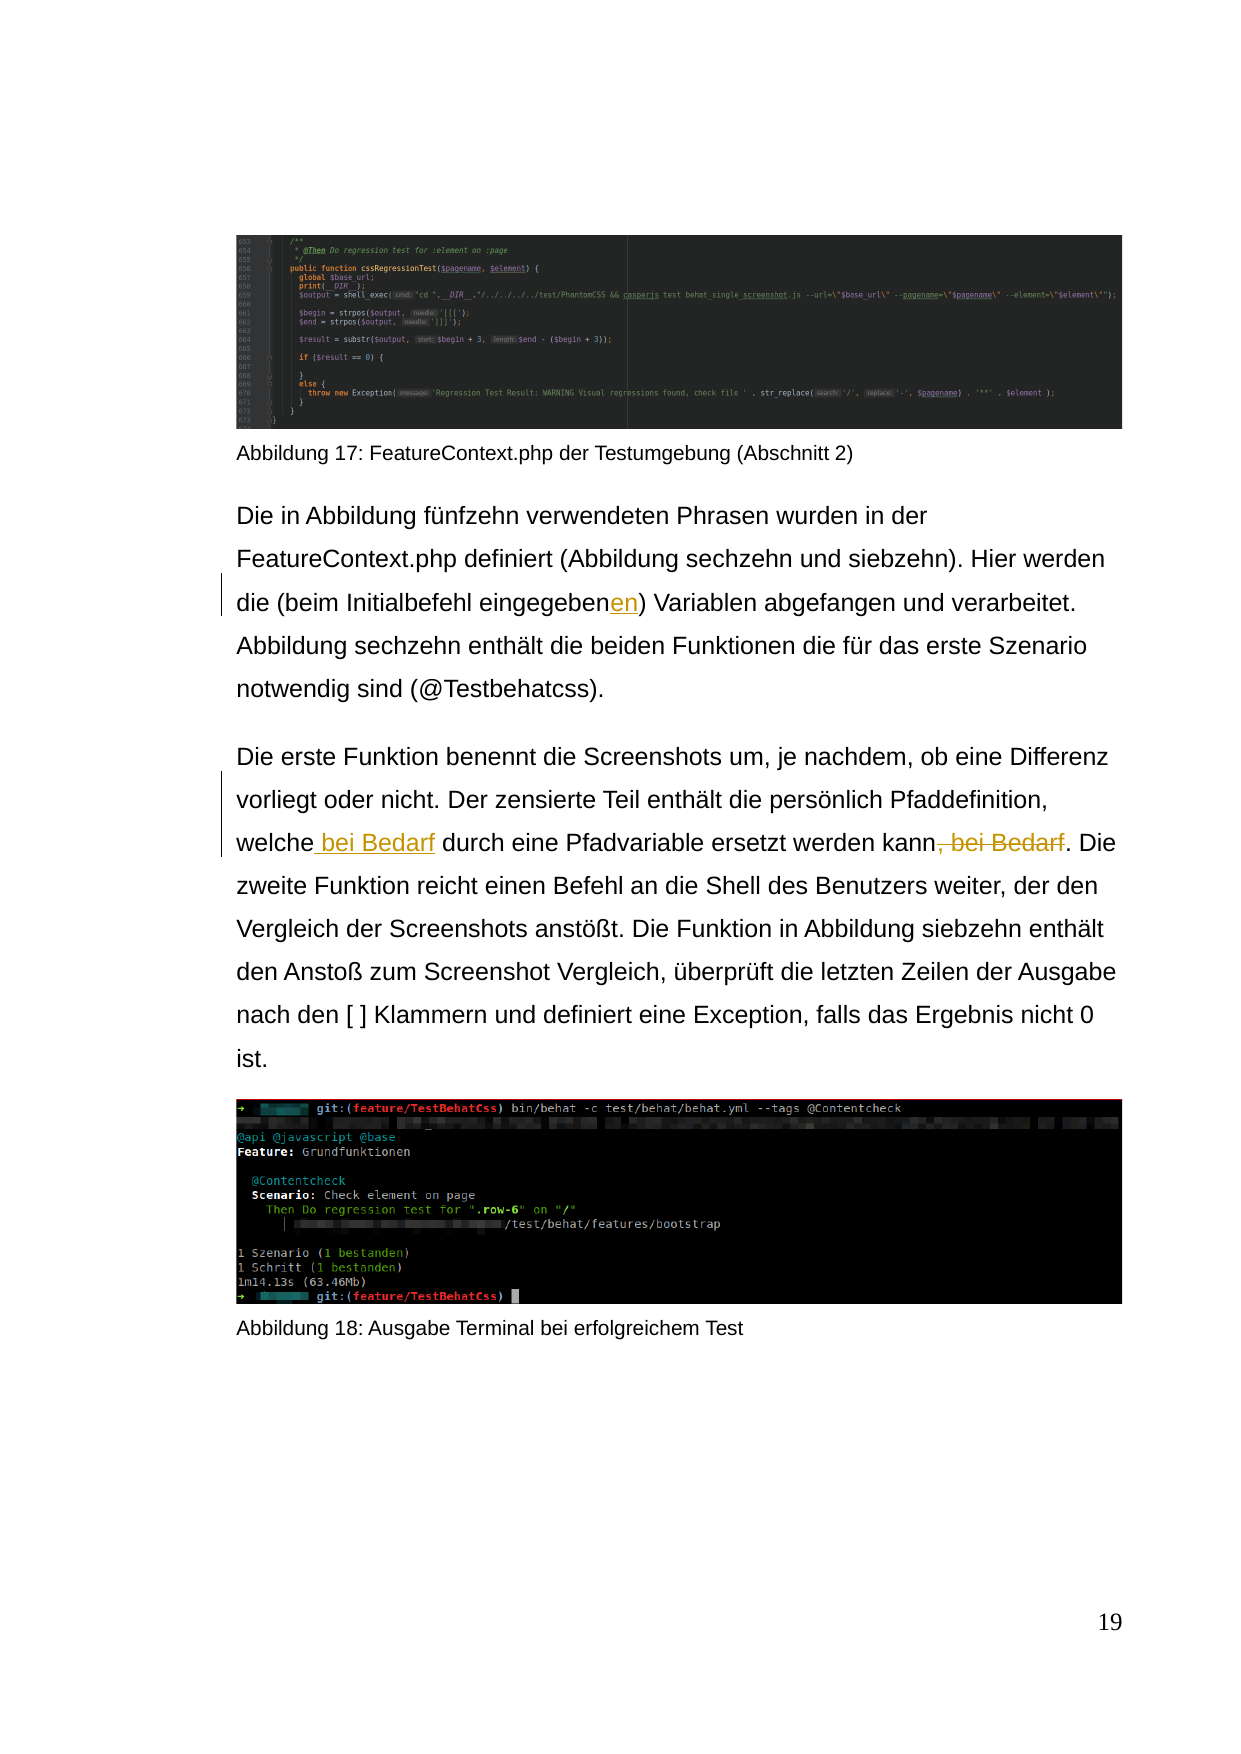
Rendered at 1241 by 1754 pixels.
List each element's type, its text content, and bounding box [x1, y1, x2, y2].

text Abbildung 17: FeatureContext.php der Testumgebung (Abschnitt 2) [236, 429, 1122, 464]
text Abbildung 18: Ausgabe Terminal bei erfolgreichem Test [236, 1304, 1122, 1339]
text Die erste Funktion benennt die Screenshots um, je nachdem, ob eine Differenz vorliegt oder nicht. Der zensierte Teil enthält die persönlich Pfaddefinition, welche bei Bedarf durch eine Pfadvariable ersetzt werden kann. Die zweite Funktion reicht einen Befehl an die Shell des Benutzers weiter, der den Vergleich der Screenshots anstößt. Die Funktion in Abbildung siebzehn enthält den Anstoß zum Screenshot Vergleich, überprüft die letzten Zeilen der Ausgabe nach den [ ] Klammern und definiert eine Exception, falls das Ergebnis nicht 0 ist. [236, 742, 1122, 1072]
text Die in Abbildung fünfzehn verwendeten Phrasen wurden in der FeatureContext.php definiert (Abbildung sechzehn und siebzehn). Hier werden die (beim Initialbefehl eingegebenen) Variablen abgefangen und verarbeitet. Abbildung sechzehn enthält die beiden Funktionen die für das erste Szenario notwendig sind (@Testbehatcss). [236, 501, 1122, 703]
picture [236, 235, 1123, 429]
picture [236, 1099, 1123, 1304]
